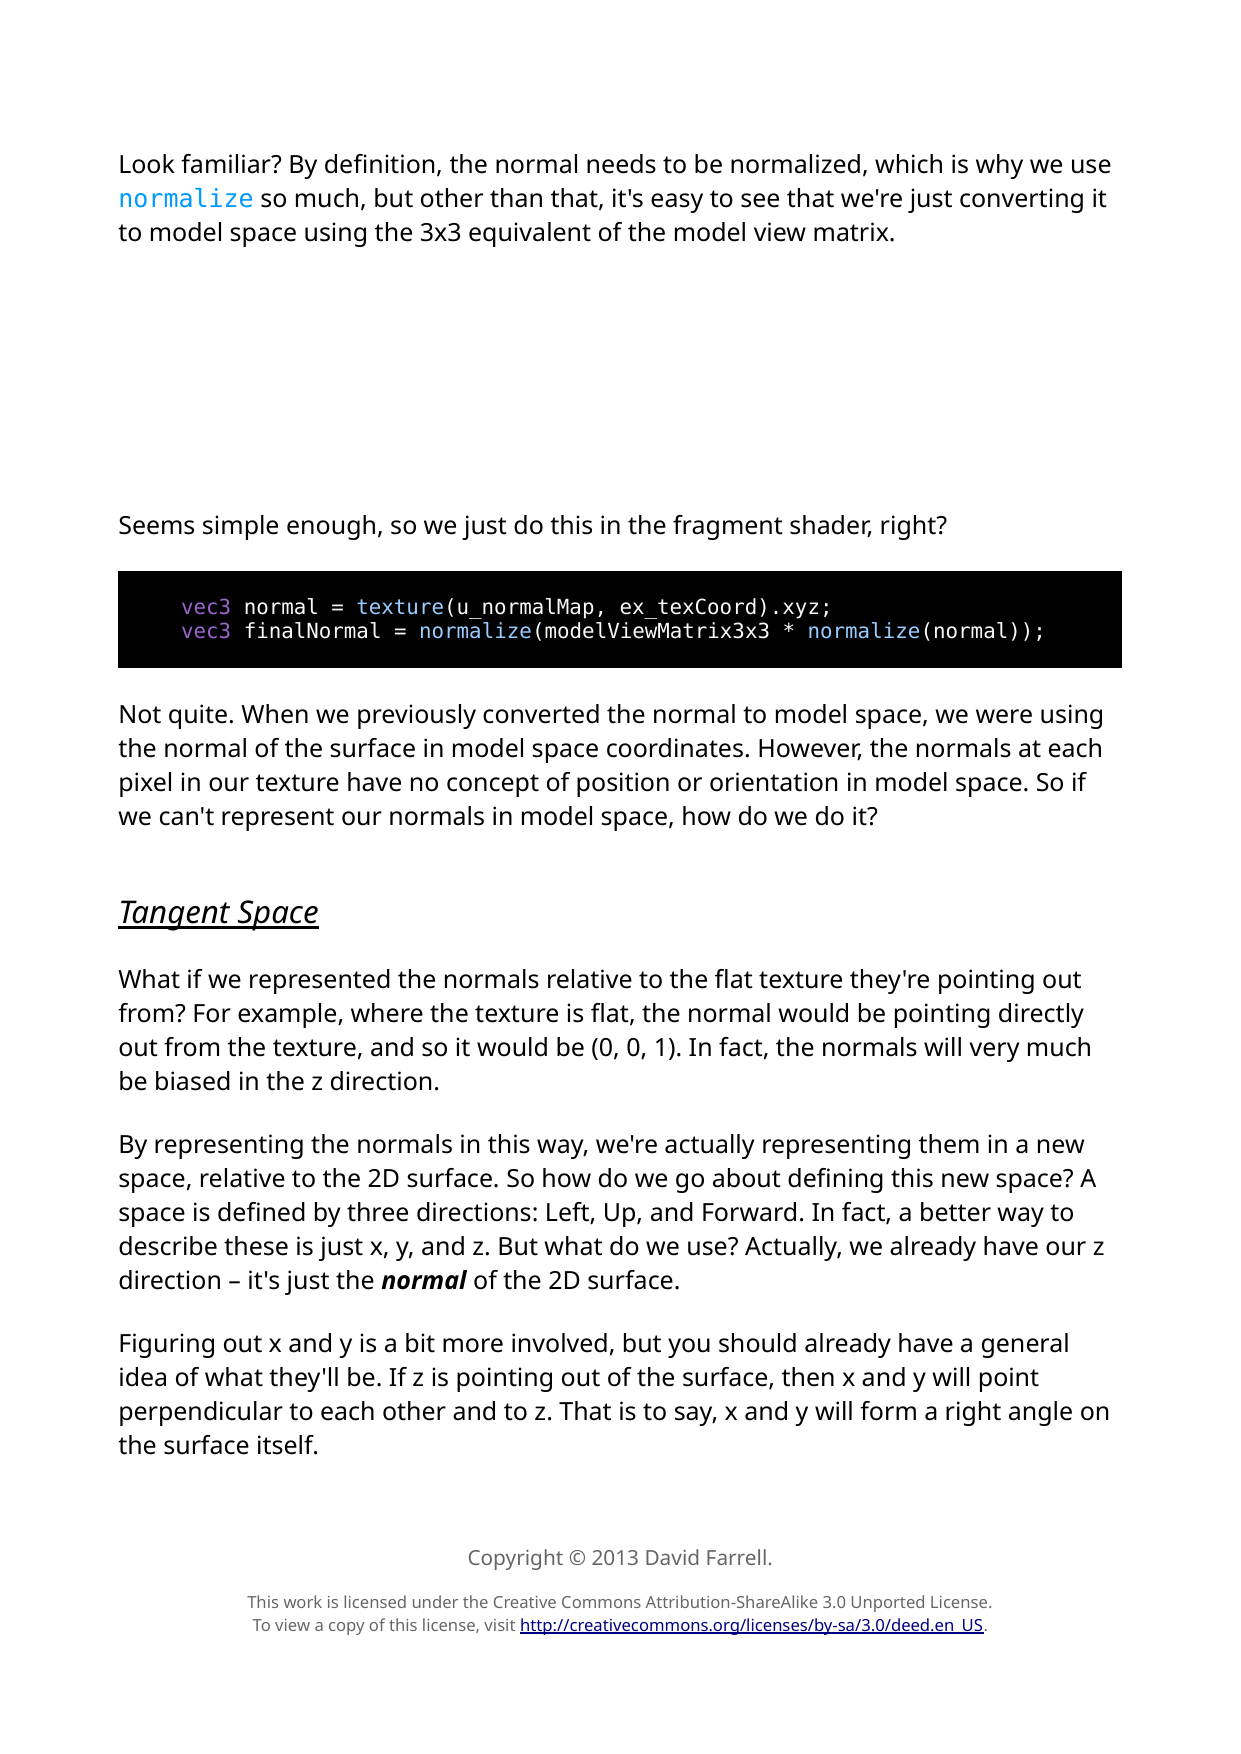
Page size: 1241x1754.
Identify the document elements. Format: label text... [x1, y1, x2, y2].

text Look familiar? By definition, the normal needs to be normalized, which is why we use normalize so much, but other than that, it's easy to see that we're just converting it to model space using the 3x3 equivalent of the model view matrix. [118, 147, 1122, 249]
text Tangent Space [118, 890, 1122, 933]
text Figuring out x and y is a bit more involved, but you should already have a general idea of what they'll be. If z is pointing out of the surface, then x and y will point perpendicular to each other and to z. That is to say, x and y will form a right angle on the surface itself. [118, 1326, 1122, 1462]
text vec3 finalNormal = normalize(modelViewMatrix3x3 * normalize(normal)); [118, 619, 1122, 668]
text By representing the normals in this way, we're actually representing them in a new space, relative to the 2D surface. So how do we go about defining this new space? A space is defined by three directions: Left, Up, and Forward. In fact, a better way to describe these is just x, y, and z. But what do we use? Actually, we already have our z direction – it's just the normal of the 2D surface. [118, 1127, 1122, 1297]
text Seems simple enough, so we just do this in the fragment shader, right? [118, 508, 1122, 542]
text vec3 normal = texture(u_normalMap, ex_texCoord).xyz; [118, 595, 1122, 619]
text What if we represented the normals relative to the flat texture they're pointing out from? For example, where the texture is flat, the normal would be pointing directly out from the texture, and so it would be (0, 0, 1). In fact, the normals will very much be biased in the z direction. [118, 962, 1122, 1098]
text Not quite. When we previously converted the normal to model space, we were using the normal of the surface in model space coordinates. However, the normals at each pixel in our texture have no concept of position or orientation in model space. So if we can't represent our normals in model space, how do we do it? [118, 696, 1122, 833]
